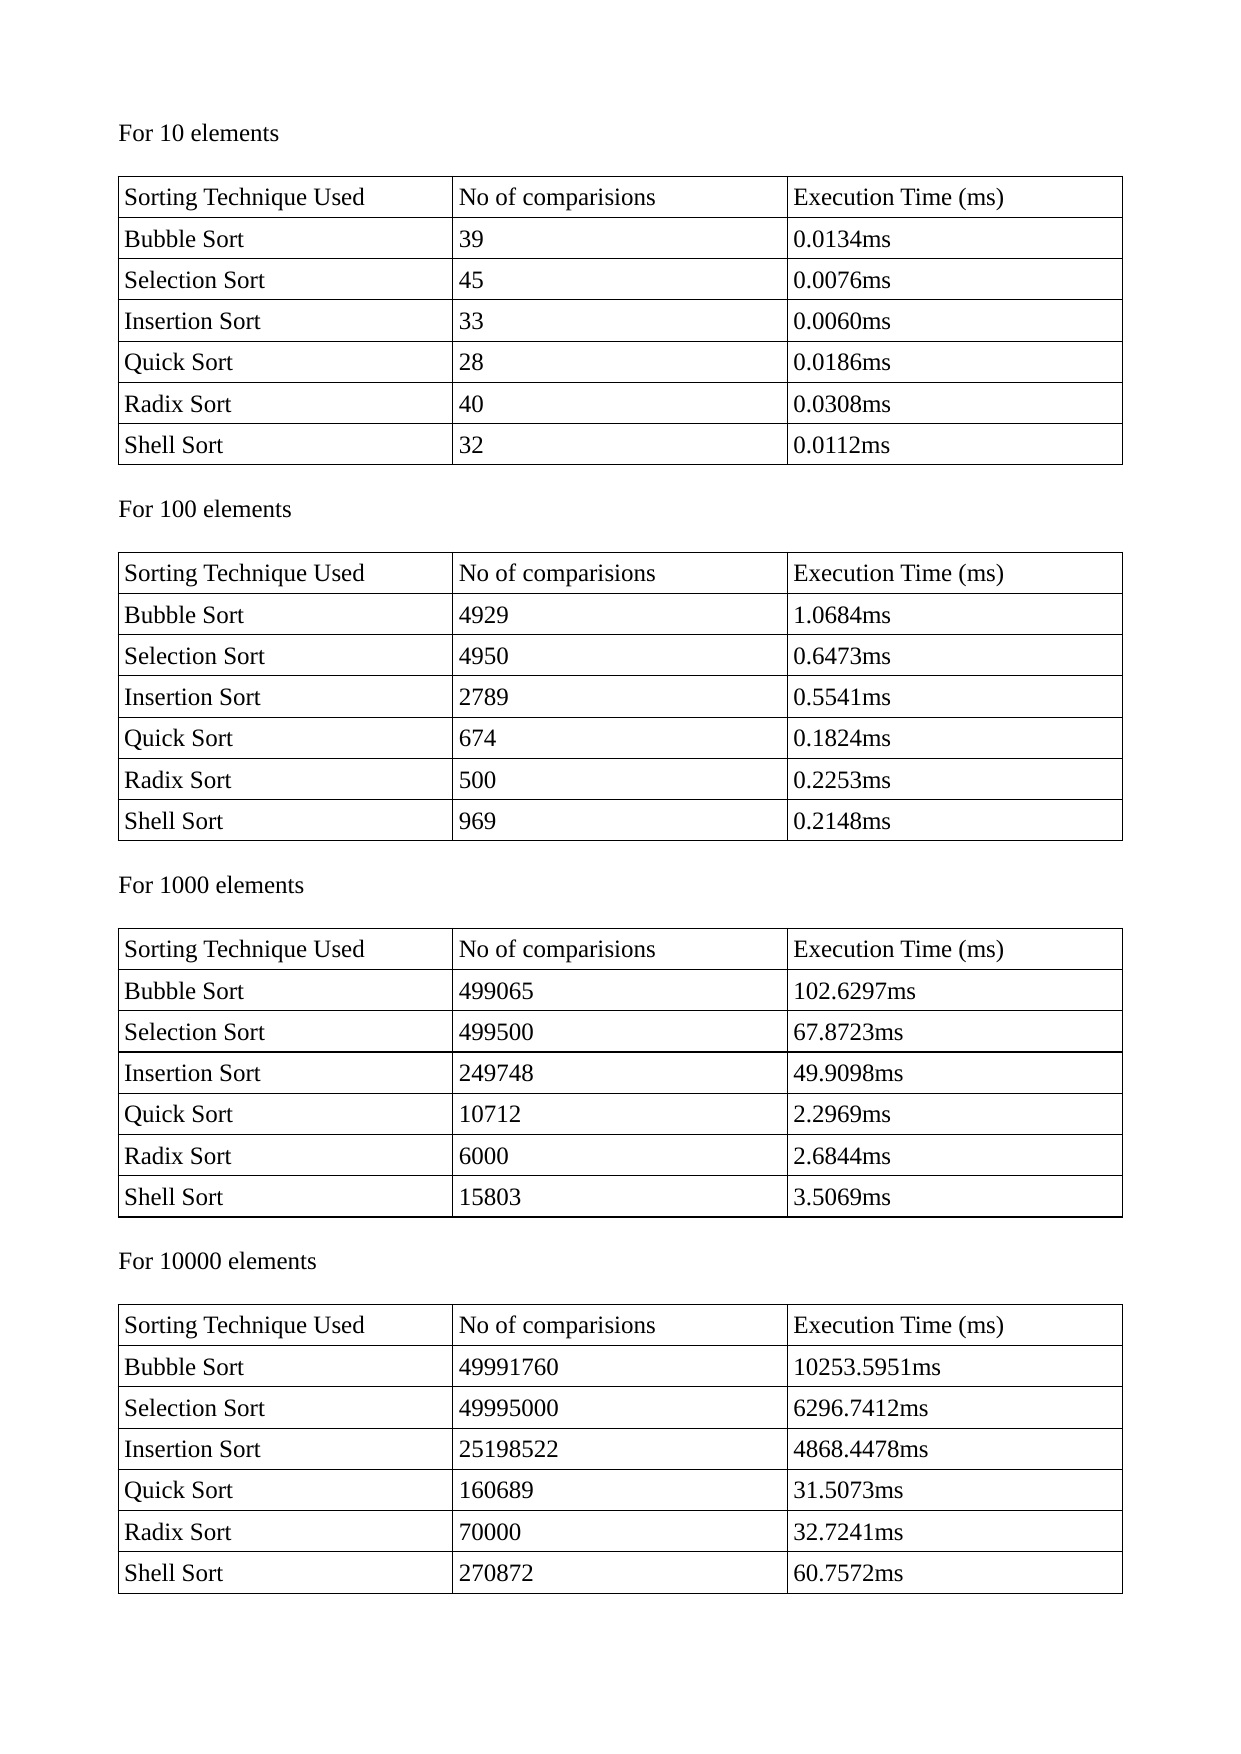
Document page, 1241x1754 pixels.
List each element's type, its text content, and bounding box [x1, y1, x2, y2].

table_cell Selection Sort [119, 259, 452, 299]
table_cell 31.5073ms [788, 1470, 1122, 1510]
table_cell 49995000 [453, 1387, 787, 1427]
text For 10 elements [118, 118, 1122, 147]
table_cell 4929 [453, 594, 787, 634]
table_cell Bubble Sort [119, 594, 452, 634]
table_cell Bubble Sort [119, 1346, 452, 1386]
table_cell Selection Sort [119, 1387, 452, 1427]
table_cell 0.6473ms [788, 635, 1122, 675]
table_header Sorting Technique Used [119, 553, 452, 593]
text For 100 elements [118, 494, 1122, 523]
table_header Sorting Technique Used [119, 929, 452, 969]
table_cell 39 [453, 218, 787, 258]
table_cell 0.0186ms [788, 342, 1122, 382]
table_cell 49991760 [453, 1346, 787, 1386]
table_cell 4950 [453, 635, 787, 675]
table_cell Insertion Sort [119, 1053, 452, 1093]
table_cell 40 [453, 383, 787, 423]
table_cell 4868.4478ms [788, 1429, 1122, 1469]
table_cell Bubble Sort [119, 218, 452, 258]
table_cell 0.1824ms [788, 718, 1122, 758]
table_header Execution Time (ms) [788, 553, 1122, 593]
table_cell 0.0308ms [788, 383, 1122, 423]
text For 10000 elements [118, 1246, 1122, 1275]
table_cell 60.7572ms [788, 1552, 1122, 1592]
table_cell Radix Sort [119, 759, 452, 799]
table_header No of comparisions [453, 929, 787, 969]
table_cell 0.5541ms [788, 676, 1122, 717]
table_cell 160689 [453, 1470, 787, 1510]
table_cell 15803 [453, 1176, 787, 1216]
table_cell 45 [453, 259, 787, 299]
table_cell Radix Sort [119, 1135, 452, 1175]
table_cell 102.6297ms [788, 970, 1122, 1010]
table_header Execution Time (ms) [788, 1305, 1122, 1345]
table_cell Insertion Sort [119, 676, 452, 717]
table_cell Quick Sort [119, 1470, 452, 1510]
table_cell 0.0112ms [788, 424, 1122, 464]
table_cell Shell Sort [119, 1176, 452, 1216]
table_cell Radix Sort [119, 383, 452, 423]
table_header No of comparisions [453, 1305, 787, 1345]
table_header No of comparisions [453, 553, 787, 593]
table_cell Bubble Sort [119, 970, 452, 1010]
table_cell Quick Sort [119, 718, 452, 758]
table_cell Selection Sort [119, 635, 452, 675]
table_cell 10253.5951ms [788, 1346, 1122, 1386]
table_cell 28 [453, 342, 787, 382]
table_cell 25198522 [453, 1429, 787, 1469]
table_cell 49.9098ms [788, 1053, 1122, 1093]
table_cell 0.2148ms [788, 800, 1122, 840]
table_cell 10712 [453, 1094, 787, 1134]
table_cell 6000 [453, 1135, 787, 1175]
table_cell Shell Sort [119, 1552, 452, 1592]
table_cell 2.6844ms [788, 1135, 1122, 1175]
table_cell 0.0076ms [788, 259, 1122, 299]
table_cell Quick Sort [119, 1094, 452, 1134]
table_cell 0.0060ms [788, 300, 1122, 341]
table_cell 499065 [453, 970, 787, 1010]
table_cell 70000 [453, 1511, 787, 1551]
table_header Execution Time (ms) [788, 177, 1122, 217]
table_header Sorting Technique Used [119, 177, 452, 217]
table_cell 500 [453, 759, 787, 799]
table_cell 0.0134ms [788, 218, 1122, 258]
table_cell 67.8723ms [788, 1011, 1122, 1051]
table_cell 270872 [453, 1552, 787, 1592]
table_cell 6296.7412ms [788, 1387, 1122, 1427]
table_cell 3.5069ms [788, 1176, 1122, 1216]
table_cell 2.2969ms [788, 1094, 1122, 1134]
table_cell Shell Sort [119, 800, 452, 840]
table_cell 2789 [453, 676, 787, 717]
table_cell 32 [453, 424, 787, 464]
table_cell 0.2253ms [788, 759, 1122, 799]
table_header Sorting Technique Used [119, 1305, 452, 1345]
table_cell Selection Sort [119, 1011, 452, 1051]
text For 1000 elements [118, 870, 1122, 899]
table_cell Insertion Sort [119, 1429, 452, 1469]
table_cell Insertion Sort [119, 300, 452, 341]
table_cell Shell Sort [119, 424, 452, 464]
table_cell 1.0684ms [788, 594, 1122, 634]
table_cell 32.7241ms [788, 1511, 1122, 1551]
table_cell 674 [453, 718, 787, 758]
table_cell 33 [453, 300, 787, 341]
table_cell Radix Sort [119, 1511, 452, 1551]
table_header Execution Time (ms) [788, 929, 1122, 969]
table_cell 249748 [453, 1053, 787, 1093]
table_cell 499500 [453, 1011, 787, 1051]
table_header No of comparisions [453, 177, 787, 217]
table_cell 969 [453, 800, 787, 840]
table_cell Quick Sort [119, 342, 452, 382]
